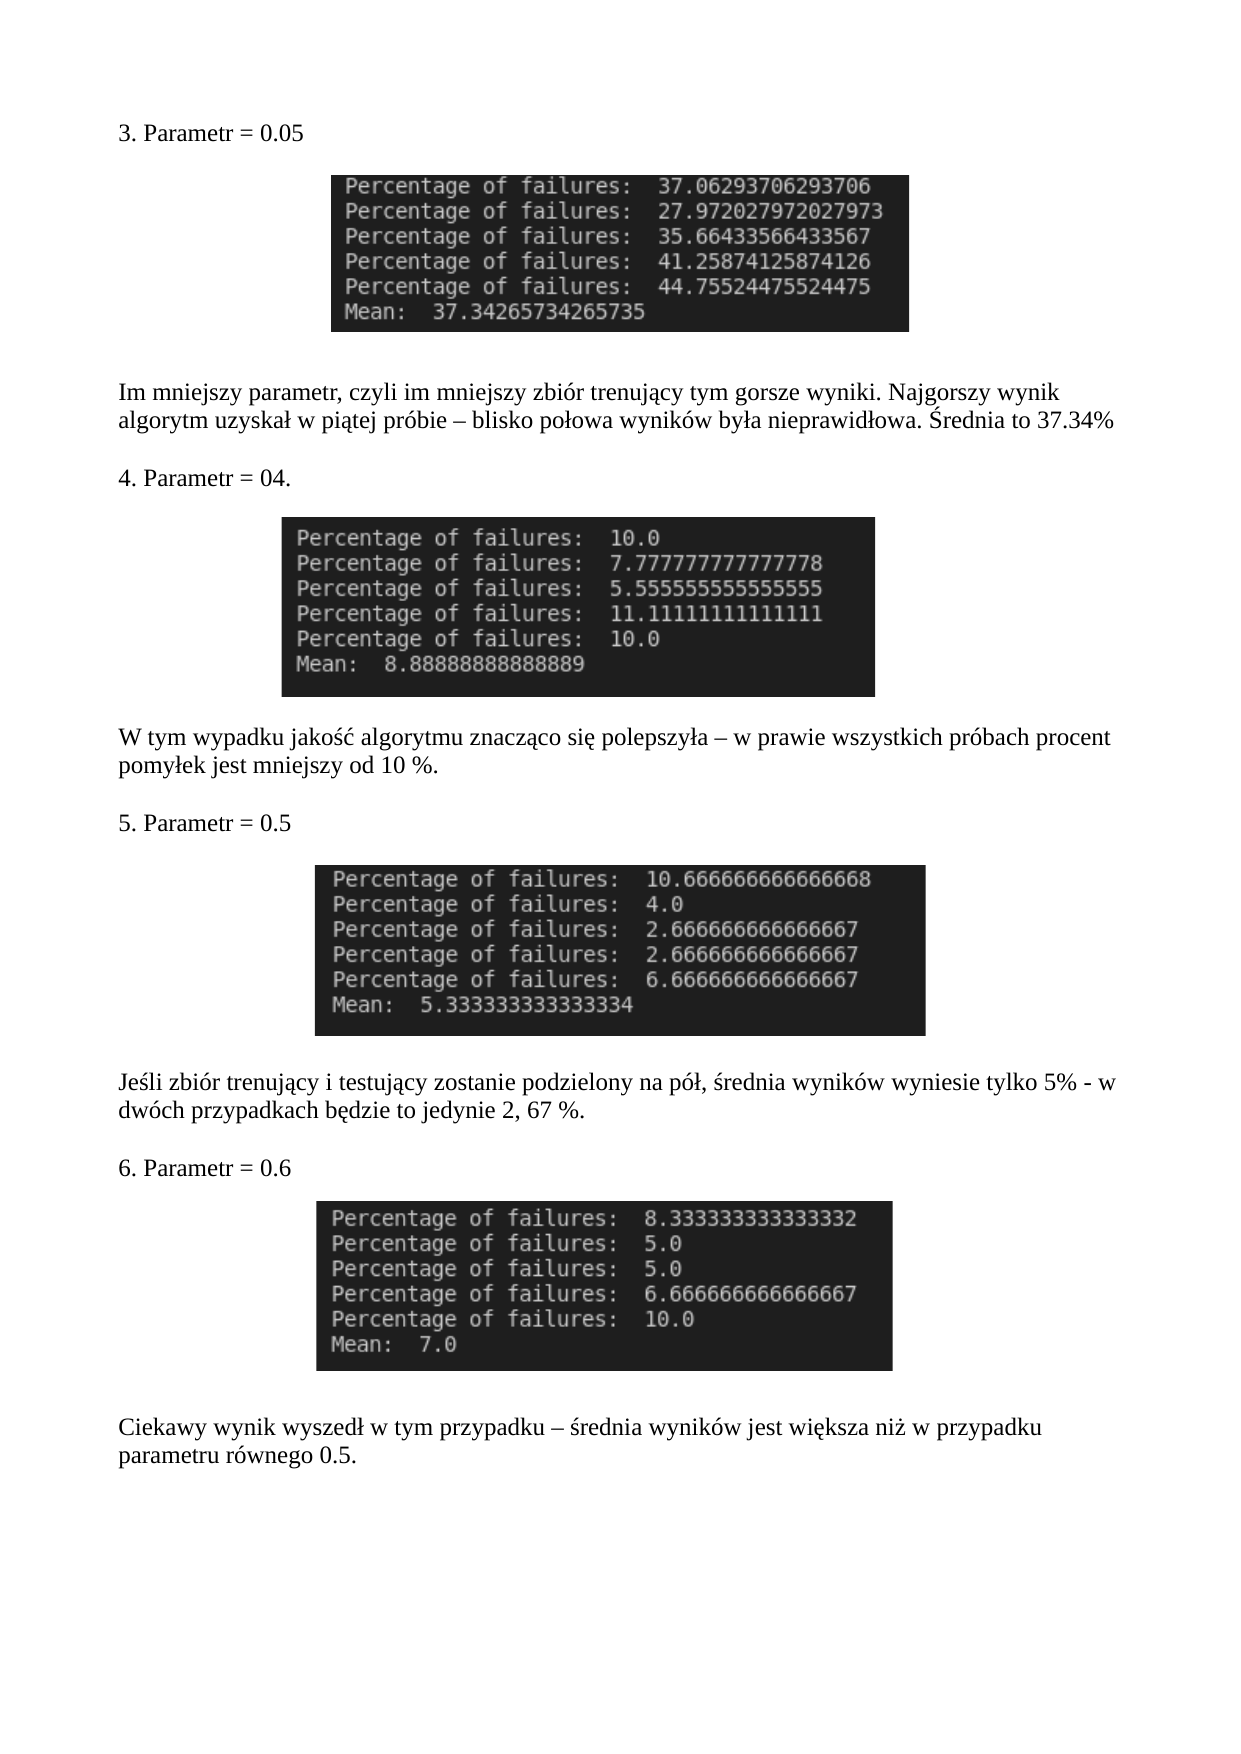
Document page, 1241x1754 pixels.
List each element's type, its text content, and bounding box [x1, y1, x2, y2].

picture [316, 1201, 893, 1371]
text Im mniejszy parametr, czyli im mniejszy zbiór trenujący tym gorsze wyniki. Najgorszy wynik algorytm uzyskał w piątej próbie – blisko połowa wyników była nieprawidłowa. Średnia to 37.34% [118, 377, 1122, 434]
text 5. Parametr = 0.5 [118, 808, 1122, 837]
text 6. Parametr = 0.6 [118, 1153, 1122, 1182]
text Jeśli zbiór trenujący i testujący zostanie podzielony na pół, średnia wyników wyniesie tylko 5% - w dwóch przypadkach będzie to jedynie 2, 67 %. [118, 1067, 1122, 1124]
text W tym wypadku jakość algorytmu znacząco się polepszyła – w prawie wszystkich próbach procent pomyłek jest mniejszy od 10 %. [118, 722, 1122, 779]
picture [331, 175, 910, 332]
text 3. Parametr = 0.05 [118, 118, 1122, 147]
text 4. Parametr = 04. [118, 463, 1122, 492]
text Ciekawy wynik wyszedł w tym przypadku – średnia wyników jest większa niż w przypadku parametru równego 0.5. [118, 1412, 1122, 1469]
picture [281, 517, 876, 697]
picture [314, 865, 926, 1036]
